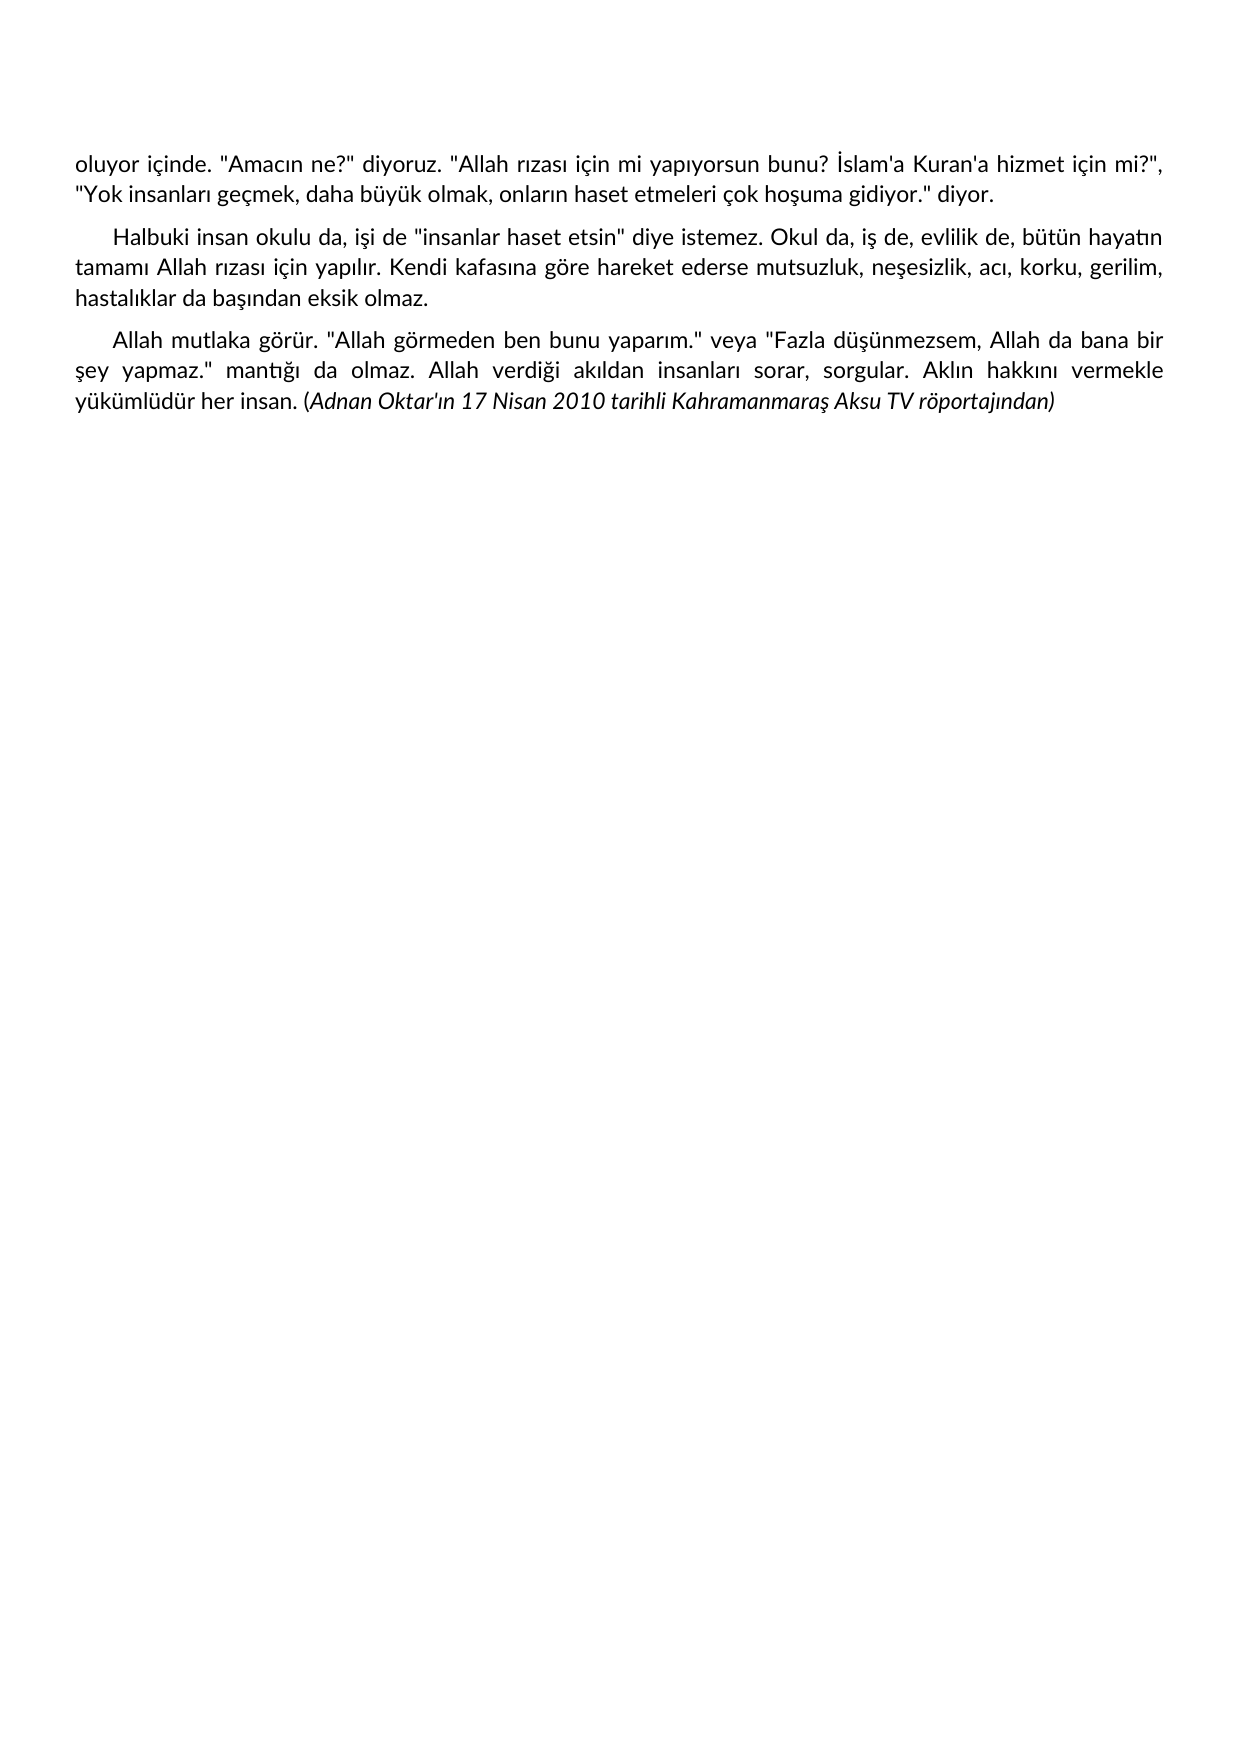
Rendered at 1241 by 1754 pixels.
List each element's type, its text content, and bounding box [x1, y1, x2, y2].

text Halbuki insan okulu da, işi de "insanlar haset etsin" diye istemez. Okul da, iş de, evlilik de, bütün hayatın tamamı Allah rızası için yapılır. Kendi kafasına göre hareket ederse mutsuzluk, neşesizlik, acı, korku, gerilim, hastalıklar da başından eksik olmaz. [75, 223, 1165, 311]
text oluyor içinde. "Amacın ne?" diyoruz. "Allah rızası için mi yapıyorsun bunu? İslam'a Kuran'a hizmet için mi?", "Yok insanları geçmek, daha büyük olmak, onların haset etmeleri çok hoşuma gidiyor." diyor. [75, 150, 1165, 208]
text Allah mutlaka görür. "Allah görmeden ben bunu yaparım." veya "Fazla düşünmezsem, Allah da bana bir şey yapmaz." mantığı da olmaz. Allah verdiği akıldan insanları sorar, sorgular. Aklın hakkını vermekle yükümlüdür her insan. (Adnan Oktar'ın 17 Nisan 2010 tarihli Kahramanmaraş Aksu TV röportajından) [75, 326, 1165, 414]
